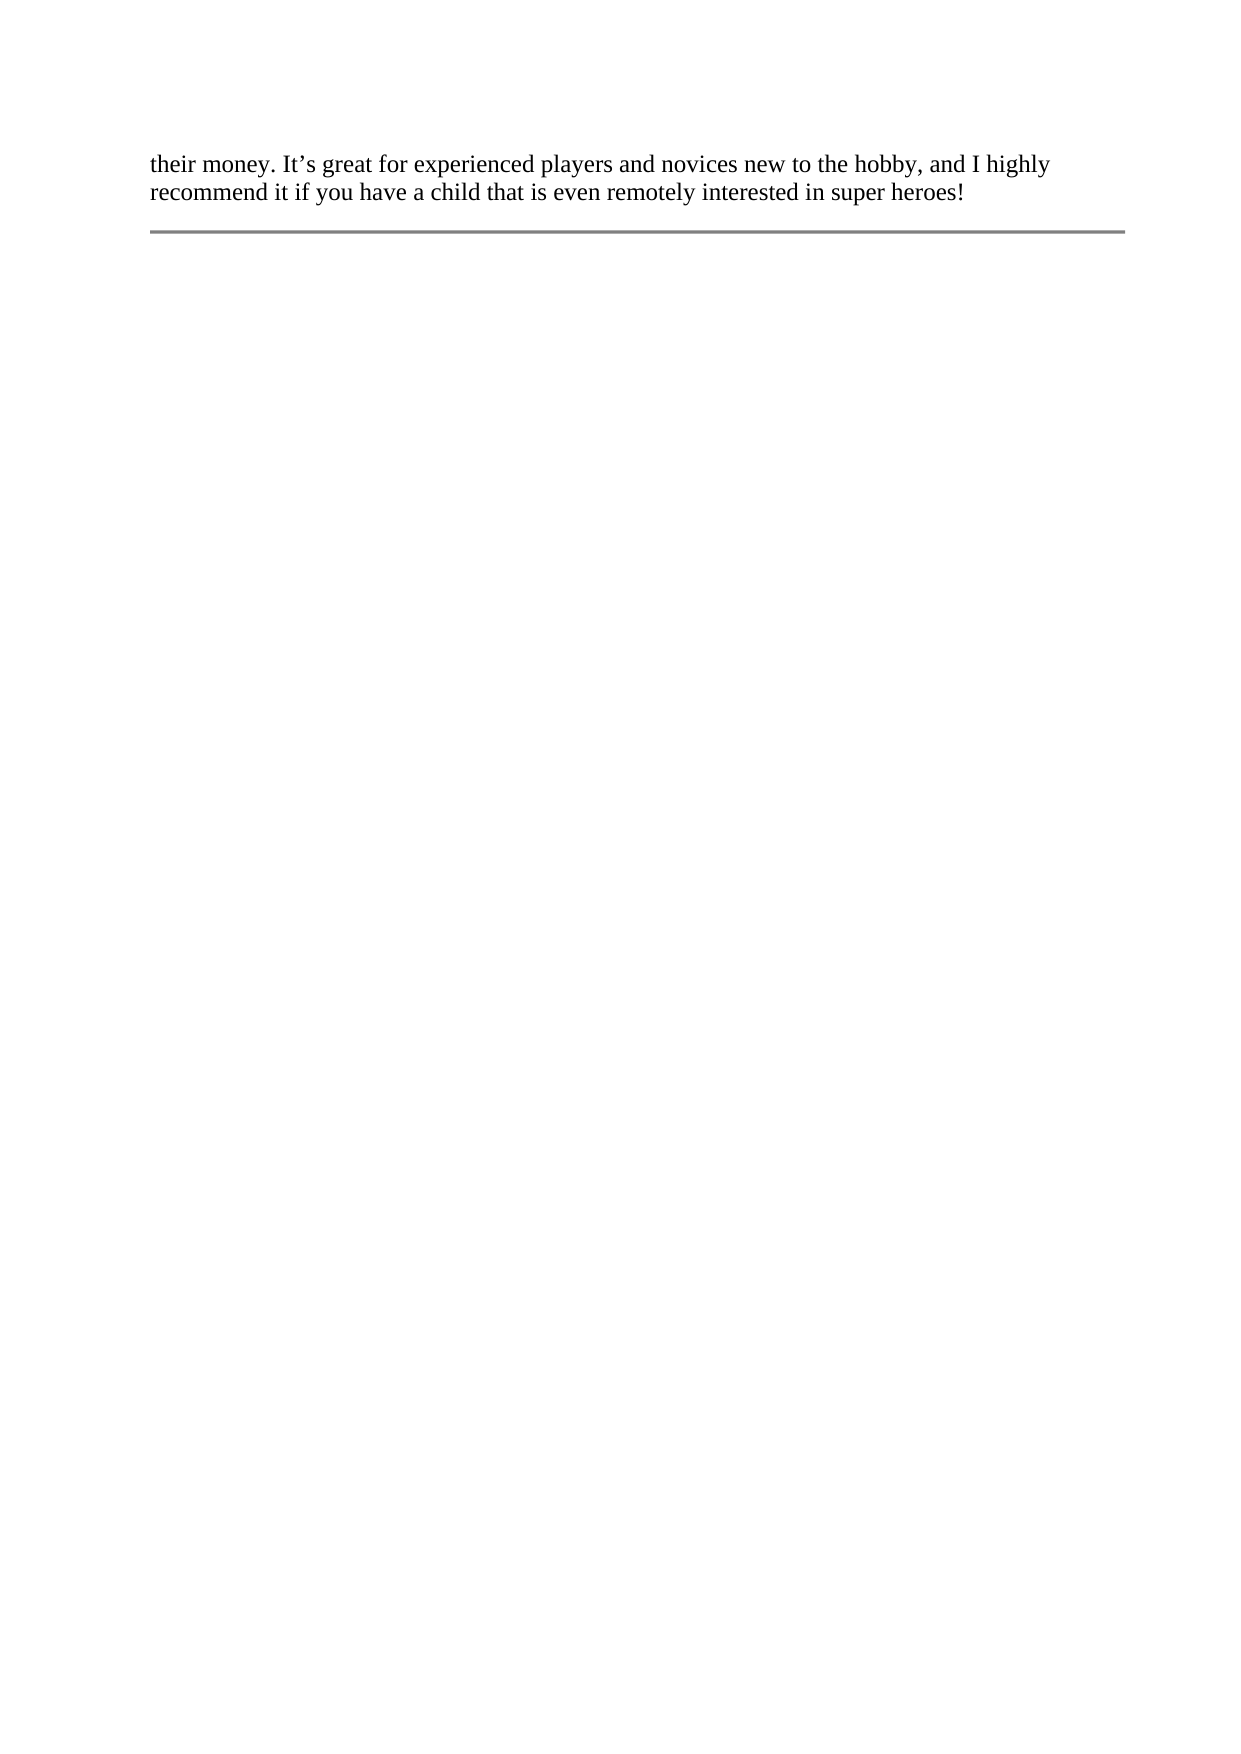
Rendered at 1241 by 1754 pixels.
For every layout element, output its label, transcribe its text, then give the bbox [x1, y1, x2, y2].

text their money. It’s great for experienced players and novices new to the hobby, and I highly recommend it if you have a child that is even remotely interested in super heroes! [150, 150, 1090, 205]
